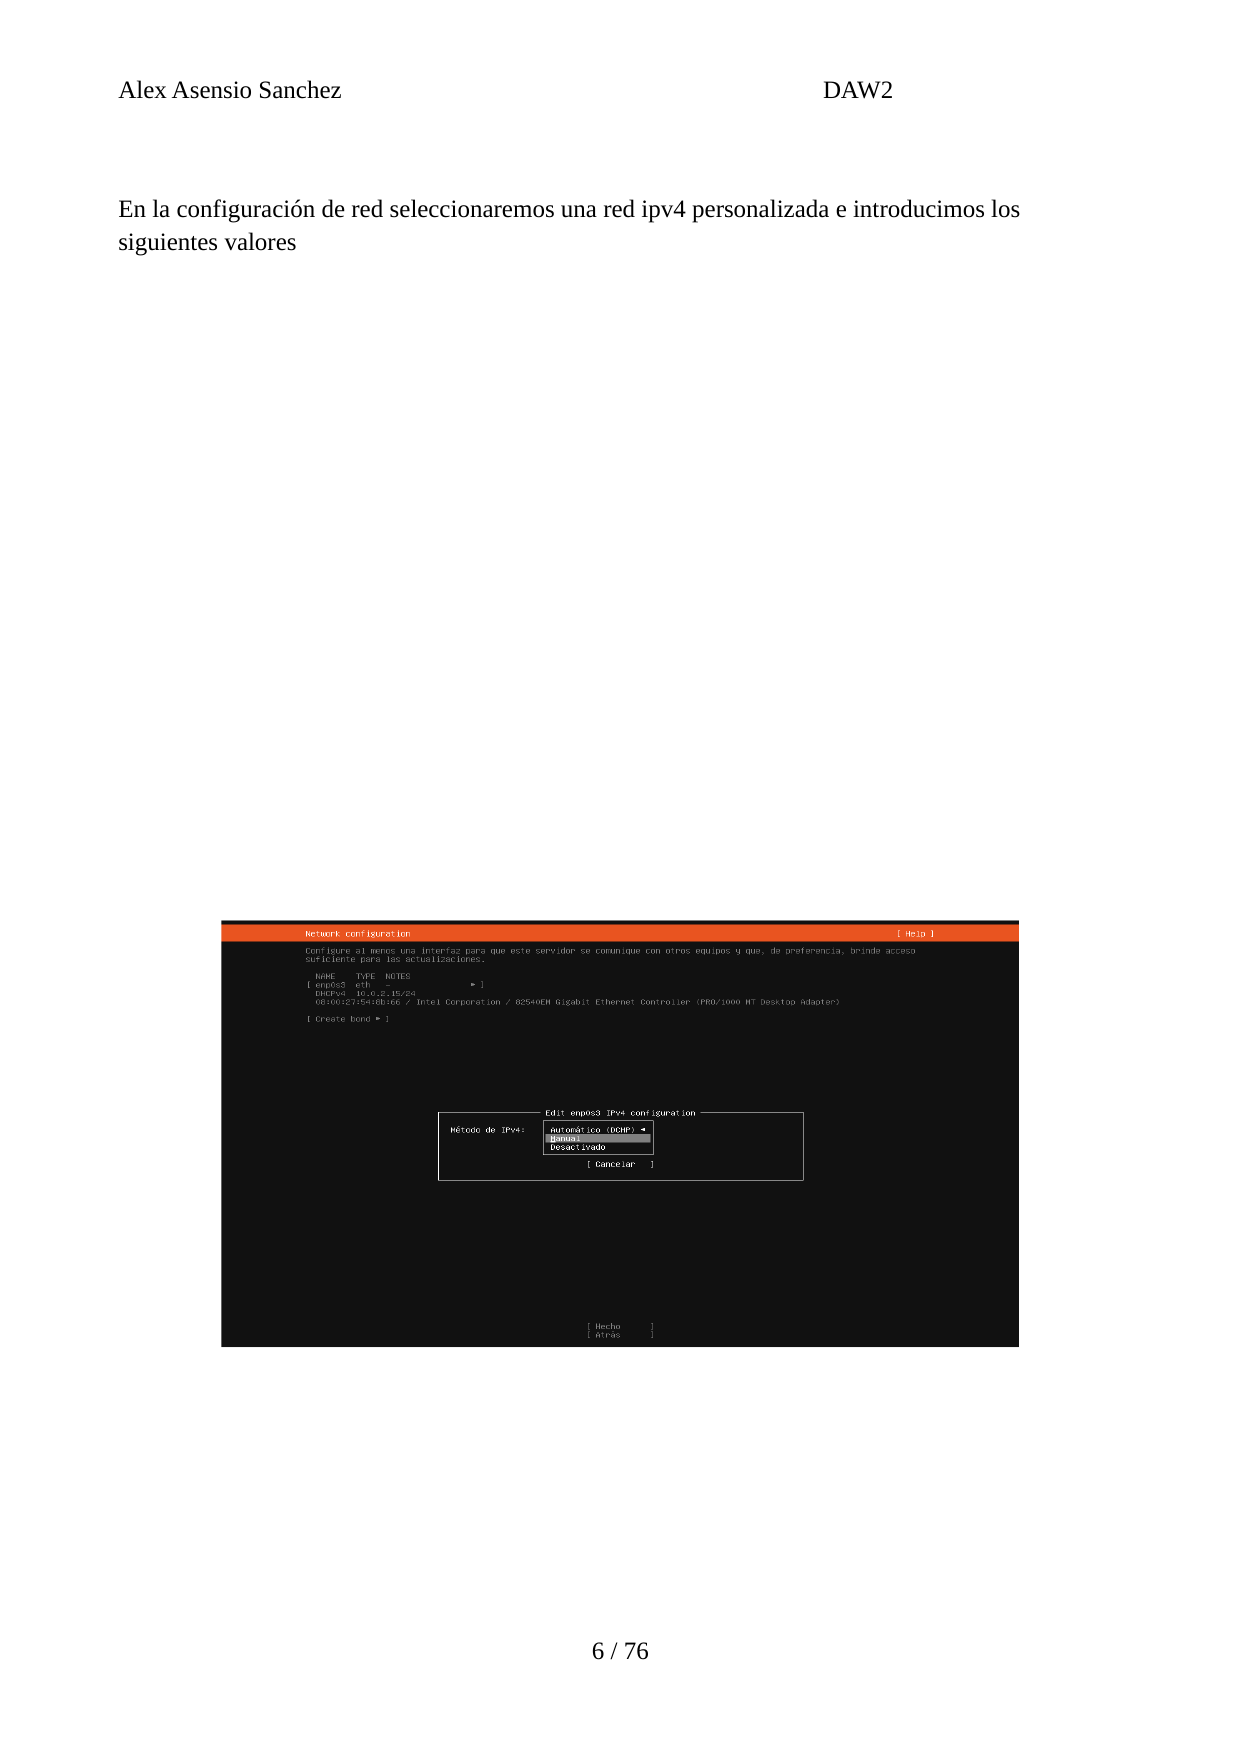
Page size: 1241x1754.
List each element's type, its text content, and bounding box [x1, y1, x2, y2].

text En la configuración de red seleccionaremos una red ipv4 personalizada e introducimos los siguientes valores [118, 194, 1122, 256]
picture [221, 919, 1019, 1348]
